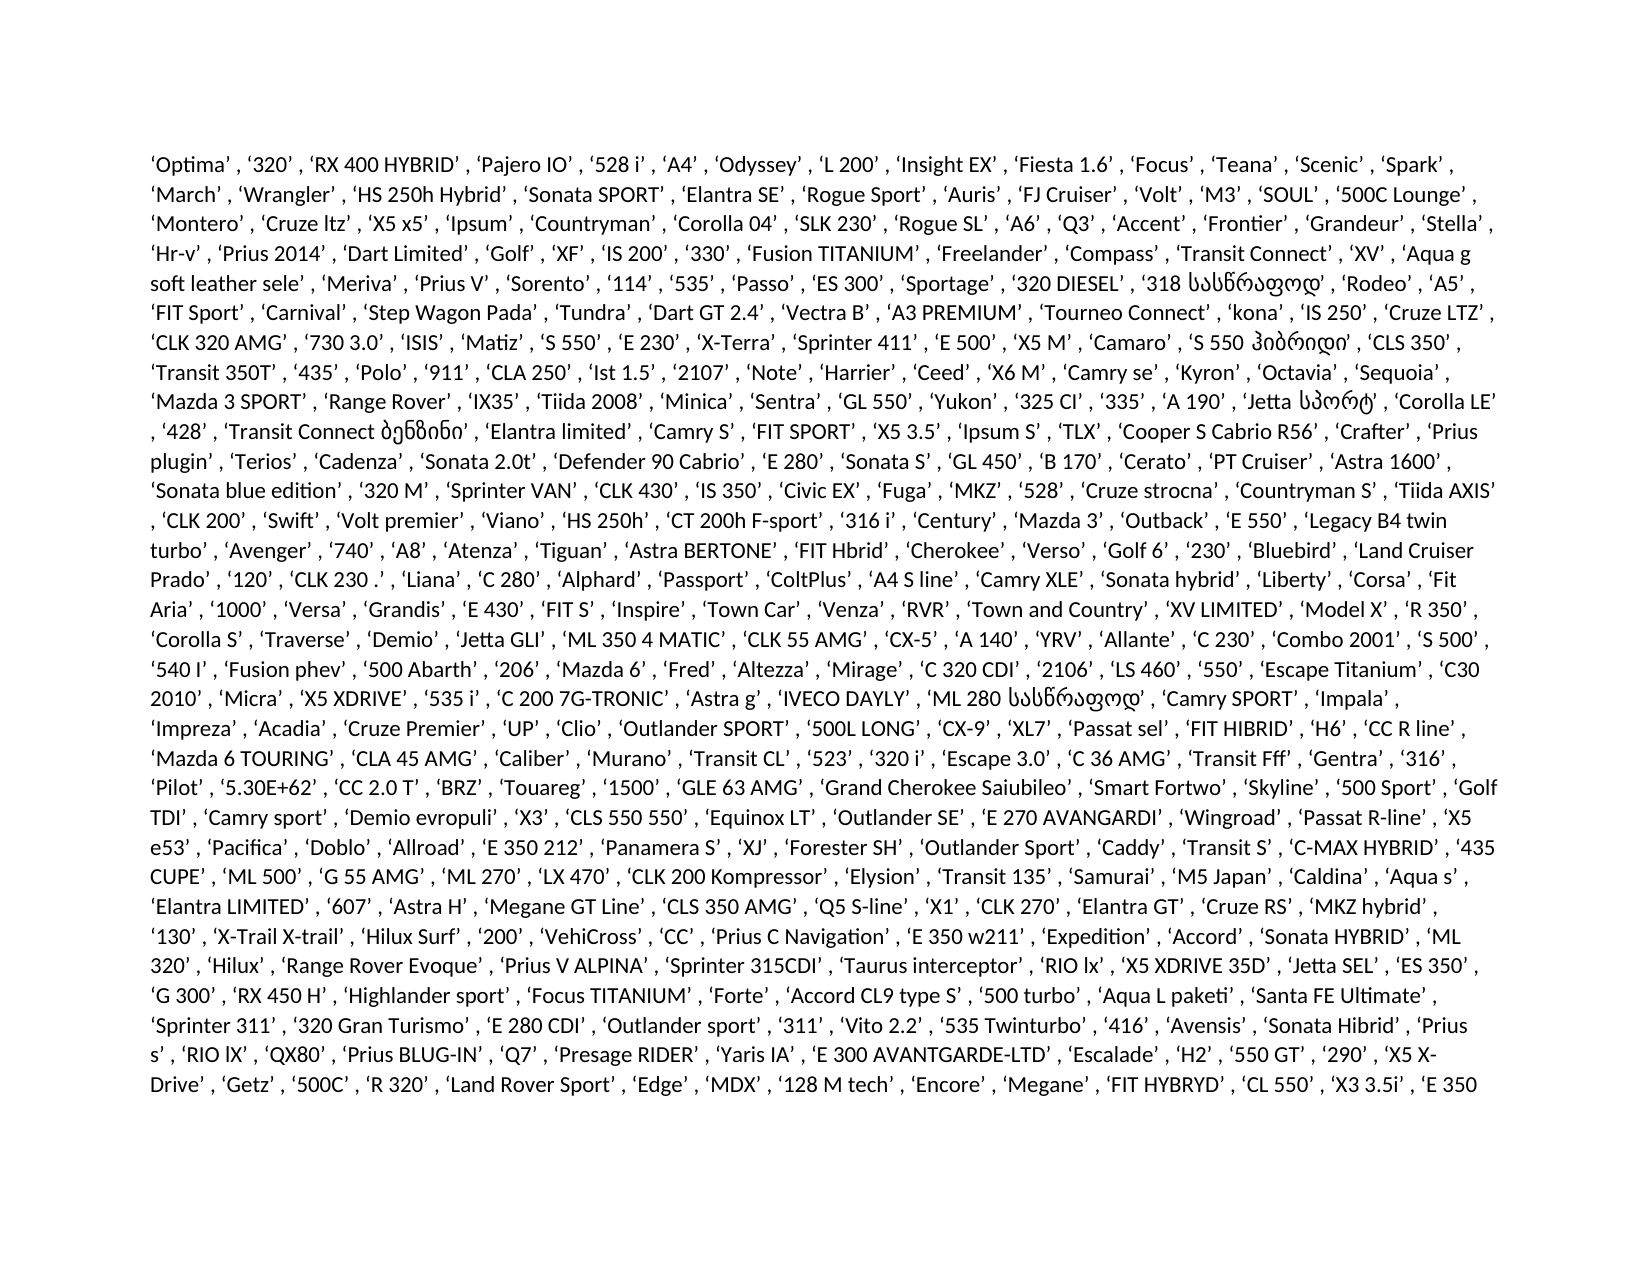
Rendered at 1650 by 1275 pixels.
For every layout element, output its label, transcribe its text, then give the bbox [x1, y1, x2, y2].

text ‘Optima’ , ‘320’ , ‘RX 400 HYBRID’ , ‘Pajero IO’ , ‘528 i’ , ‘A4’ , ‘Odyssey’ , ‘L 200’ , ‘Insight EX’ , ‘Fiesta 1.6’ , ‘Focus’ , ‘Teana’ , ‘Scenic’ , ‘Spark’ , ‘March’ , ‘Wrangler’ , ‘HS 250h Hybrid’ , ‘Sonata SPORT’ , ‘Elantra SE’ , ‘Rogue Sport’ , ‘Auris’ , ‘FJ Cruiser’ , ‘Volt’ , ‘M3’ , ‘SOUL’ , ‘500C Lounge’ , ‘Montero’ , ‘Cruze ltz’ , ‘X5 x5’ , ‘Ipsum’ , ‘Countryman’ , ‘Corolla 04’ , ‘SLK 230’ , ‘Rogue SL’ , ‘A6’ , ‘Q3’ , ‘Accent’ , ‘Frontier’ , ‘Grandeur’ , ‘Stella’ , ‘Hr-v’ , ‘Prius 2014’ , ‘Dart Limited’ , ‘Golf’ , ‘XF’ , ‘IS 200’ , ‘330’ , ‘Fusion TITANIUM’ , ‘Freelander’ , ‘Compass’ , ‘Transit Connect’ , ‘XV’ , ‘Aqua g soft leather sele’ , ‘Meriva’ , ‘Prius V’ , ‘Sorento’ , ‘114’ , ‘535’ , ‘Passo’ , ‘ES 300’ , ‘Sportage’ , ‘320 DIESEL’ , ‘318 სასწრაფოდ’ , ‘Rodeo’ , ‘A5’ , ‘FIT Sport’ , ‘Carnival’ , ‘Step Wagon Pada’ , ‘Tundra’ , ‘Dart GT 2.4’ , ‘Vectra B’ , ‘A3 PREMIUM’ , ‘Tourneo Connect’ , ‘kona’ , ‘IS 250’ , ‘Cruze LTZ’ , ‘CLK 320 AMG’ , ‘730 3.0’ , ‘ISIS’ , ‘Matiz’ , ‘S 550’ , ‘E 230’ , ‘X-Terra’ , ‘Sprinter 411’ , ‘E 500’ , ‘X5 M’ , ‘Camaro’ , ‘S 550 ჰიბრიდი’ , ‘CLS 350’ , ‘Transit 350T’ , ‘435’ , ‘Polo’ , ‘911’ , ‘CLA 250’ , ‘Ist 1.5’ , ‘2107’ , ‘Note’ , ‘Harrier’ , ‘Ceed’ , ‘X6 M’ , ‘Camry se’ , ‘Kyron’ , ‘Octavia’ , ‘Sequoia’ , ‘Mazda 3 SPORT’ , ‘Range Rover’ , ‘IX35’ , ‘Tiida 2008’ , ‘Minica’ , ‘Sentra’ , ‘GL 550’ , ‘Yukon’ , ‘325 CI’ , ‘335’ , ‘A 190’ , ‘Jetta სპორტ’ , ‘Corolla LE’ , ‘428’ , ‘Transit Connect ბენზინი’ , ‘Elantra limited’ , ‘Camry S’ , ‘FIT SPORT’ , ‘X5 3.5’ , ‘Ipsum S’ , ‘TLX’ , ‘Cooper S Cabrio R56’ , ‘Crafter’ , ‘Prius plugin’ , ‘Terios’ , ‘Cadenza’ , ‘Sonata 2.0t’ , ‘Defender 90 Cabrio’ , ‘E 280’ , ‘Sonata S’ , ‘GL 450’ , ‘B 170’ , ‘Cerato’ , ‘PT Cruiser’ , ‘Astra 1600’ , ‘Sonata blue edition’ , ‘320 M’ , ‘Sprinter VAN’ , ‘CLK 430’ , ‘IS 350’ , ‘Civic EX’ , ‘Fuga’ , ‘MKZ’ , ‘528’ , ‘Cruze strocna’ , ‘Countryman S’ , ‘Tiida AXIS’ , ‘CLK 200’ , ‘Swift’ , ‘Volt premier’ , ‘Viano’ , ‘HS 250h’ , ‘CT 200h F-sport’ , ‘316 i’ , ‘Century’ , ‘Mazda 3’ , ‘Outback’ , ‘E 550’ , ‘Legacy B4 twin turbo’ , ‘Avenger’ , ‘740’ , ‘A8’ , ‘Atenza’ , ‘Tiguan’ , ‘Astra BERTONE’ , ‘FIT Hbrid’ , ‘Cherokee’ , ‘Verso’ , ‘Golf 6’ , ‘230’ , ‘Bluebird’ , ‘Land Cruiser Prado’ , ‘120’ , ‘CLK 230 .’ , ‘Liana’ , ‘C 280’ , ‘Alphard’ , ‘Passport’ , ‘ColtPlus’ , ‘A4 S line’ , ‘Camry XLE’ , ‘Sonata hybrid’ , ‘Liberty’ , ‘Corsa’ , ‘Fit Aria’ , ‘1000’ , ‘Versa’ , ‘Grandis’ , ‘E 430’ , ‘FIT S’ , ‘Inspire’ , ‘Town Car’ , ‘Venza’ , ‘RVR’ , ‘Town and Country’ , ‘XV LIMITED’ , ‘Model X’ , ‘R 350’ , ‘Corolla S’ , ‘Traverse’ , ‘Demio’ , ‘Jetta GLI’ , ‘ML 350 4 MATIC’ , ‘CLK 55 AMG’ , ‘CX-5’ , ‘A 140’ , ‘YRV’ , ‘Allante’ , ‘C 230’ , ‘Combo 2001’ , ‘S 500’ , ‘540 I’ , ‘Fusion phev’ , ‘500 Abarth’ , ‘206’ , ‘Mazda 6’ , ‘Fred’ , ‘Altezza’ , ‘Mirage’ , ‘C 320 CDI’ , ‘2106’ , ‘LS 460’ , ‘550’ , ‘Escape Titanium’ , ‘C30 2010’ , ‘Micra’ , ‘X5 XDRIVE’ , ‘535 i’ , ‘C 200 7G-TRONIC’ , ‘Astra g’ , ‘IVECO DAYLY’ , ‘ML 280 სასწრაფოდ’ , ‘Camry SPORT’ , ‘Impala’ , ‘Impreza’ , ‘Acadia’ , ‘Cruze Premier’ , ‘UP’ , ‘Clio’ , ‘Outlander SPORT’ , ‘500L LONG’ , ‘CX-9’ , ‘XL7’ , ‘Passat sel’ , ‘FIT HIBRID’ , ‘H6’ , ‘CC R line’ , ‘Mazda 6 TOURING’ , ‘CLA 45 AMG’ , ‘Caliber’ , ‘Murano’ , ‘Transit CL’ , ‘523’ , ‘320 i’ , ‘Escape 3.0’ , ‘C 36 AMG’ , ‘Transit Fff’ , ‘Gentra’ , ‘316’ , ‘Pilot’ , ‘5.30E+62’ , ‘CC 2.0 T’ , ‘BRZ’ , ‘Touareg’ , ‘1500’ , ‘GLE 63 AMG’ , ‘Grand Cherokee Saiubileo’ , ‘Smart Fortwo’ , ‘Skyline’ , ‘500 Sport’ , ‘Golf TDI’ , ‘Camry sport’ , ‘Demio evropuli’ , ‘X3’ , ‘CLS 550 550’ , ‘Equinox LT’ , ‘Outlander SE’ , ‘E 270 AVANGARDI’ , ‘Wingroad’ , ‘Passat R-line’ , ‘X5 e53’ , ‘Pacifica’ , ‘Doblo’ , ‘Allroad’ , ‘E 350 212’ , ‘Panamera S’ , ‘XJ’ , ‘Forester SH’ , ‘Outlander Sport’ , ‘Caddy’ , ‘Transit S’ , ‘C-MAX HYBRID’ , ‘435 CUPE’ , ‘ML 500’ , ‘G 55 AMG’ , ‘ML 270’ , ‘LX 470’ , ‘CLK 200 Kompressor’ , ‘Elysion’ , ‘Transit 135’ , ‘Samurai’ , ‘M5 Japan’ , ‘Caldina’ , ‘Aqua s’ , ‘Elantra LIMITED’ , ‘607’ , ‘Astra H’ , ‘Megane GT Line’ , ‘CLS 350 AMG’ , ‘Q5 S-line’ , ‘X1’ , ‘CLK 270’ , ‘Elantra GT’ , ‘Cruze RS’ , ‘MKZ hybrid’ , ‘130’ , ‘X-Trail X-trail’ , ‘Hilux Surf’ , ‘200’ , ‘VehiCross’ , ‘CC’ , ‘Prius C Navigation’ , ‘E 350 w211’ , ‘Expedition’ , ‘Accord’ , ‘Sonata HYBRID’ , ‘ML 320’ , ‘Hilux’ , ‘Range Rover Evoque’ , ‘Prius V ALPINA’ , ‘Sprinter 315CDI’ , ‘Taurus interceptor’ , ‘RIO lx’ , ‘X5 XDRIVE 35D’ , ‘Jetta SEL’ , ‘ES 350’ , ‘G 300’ , ‘RX 450 H’ , ‘Highlander sport’ , ‘Focus TITANIUM’ , ‘Forte’ , ‘Accord CL9 type S’ , ‘500 turbo’ , ‘Aqua L paketi’ , ‘Santa FE Ultimate’ , ‘Sprinter 311’ , ‘320 Gran Turismo’ , ‘E 280 CDI’ , ‘Outlander sport’ , ‘311’ , ‘Vito 2.2’ , ‘535 Twinturbo’ , ‘416’ , ‘Avensis’ , ‘Sonata Hibrid’ , ‘Prius s’ , ‘RIO lX’ , ‘QX80’ , ‘Prius BLUG-IN’ , ‘Q7’ , ‘Presage RIDER’ , ‘Yaris IA’ , ‘E 300 AVANTGARDE-LTD’ , ‘Escalade’ , ‘H2’ , ‘550 GT’ , ‘290’ , ‘X5 X-Drive’ , ‘Getz’ , ‘500C’ , ‘R 320’ , ‘Land Rover Sport’ , ‘Edge’ , ‘MDX’ , ‘128 M tech’ , ‘Encore’ , ‘Megane’ , ‘FIT HYBRYD’ , ‘CL 550’ , ‘X3 3.5i’ , ‘E 350 [150, 150, 1500, 1098]
